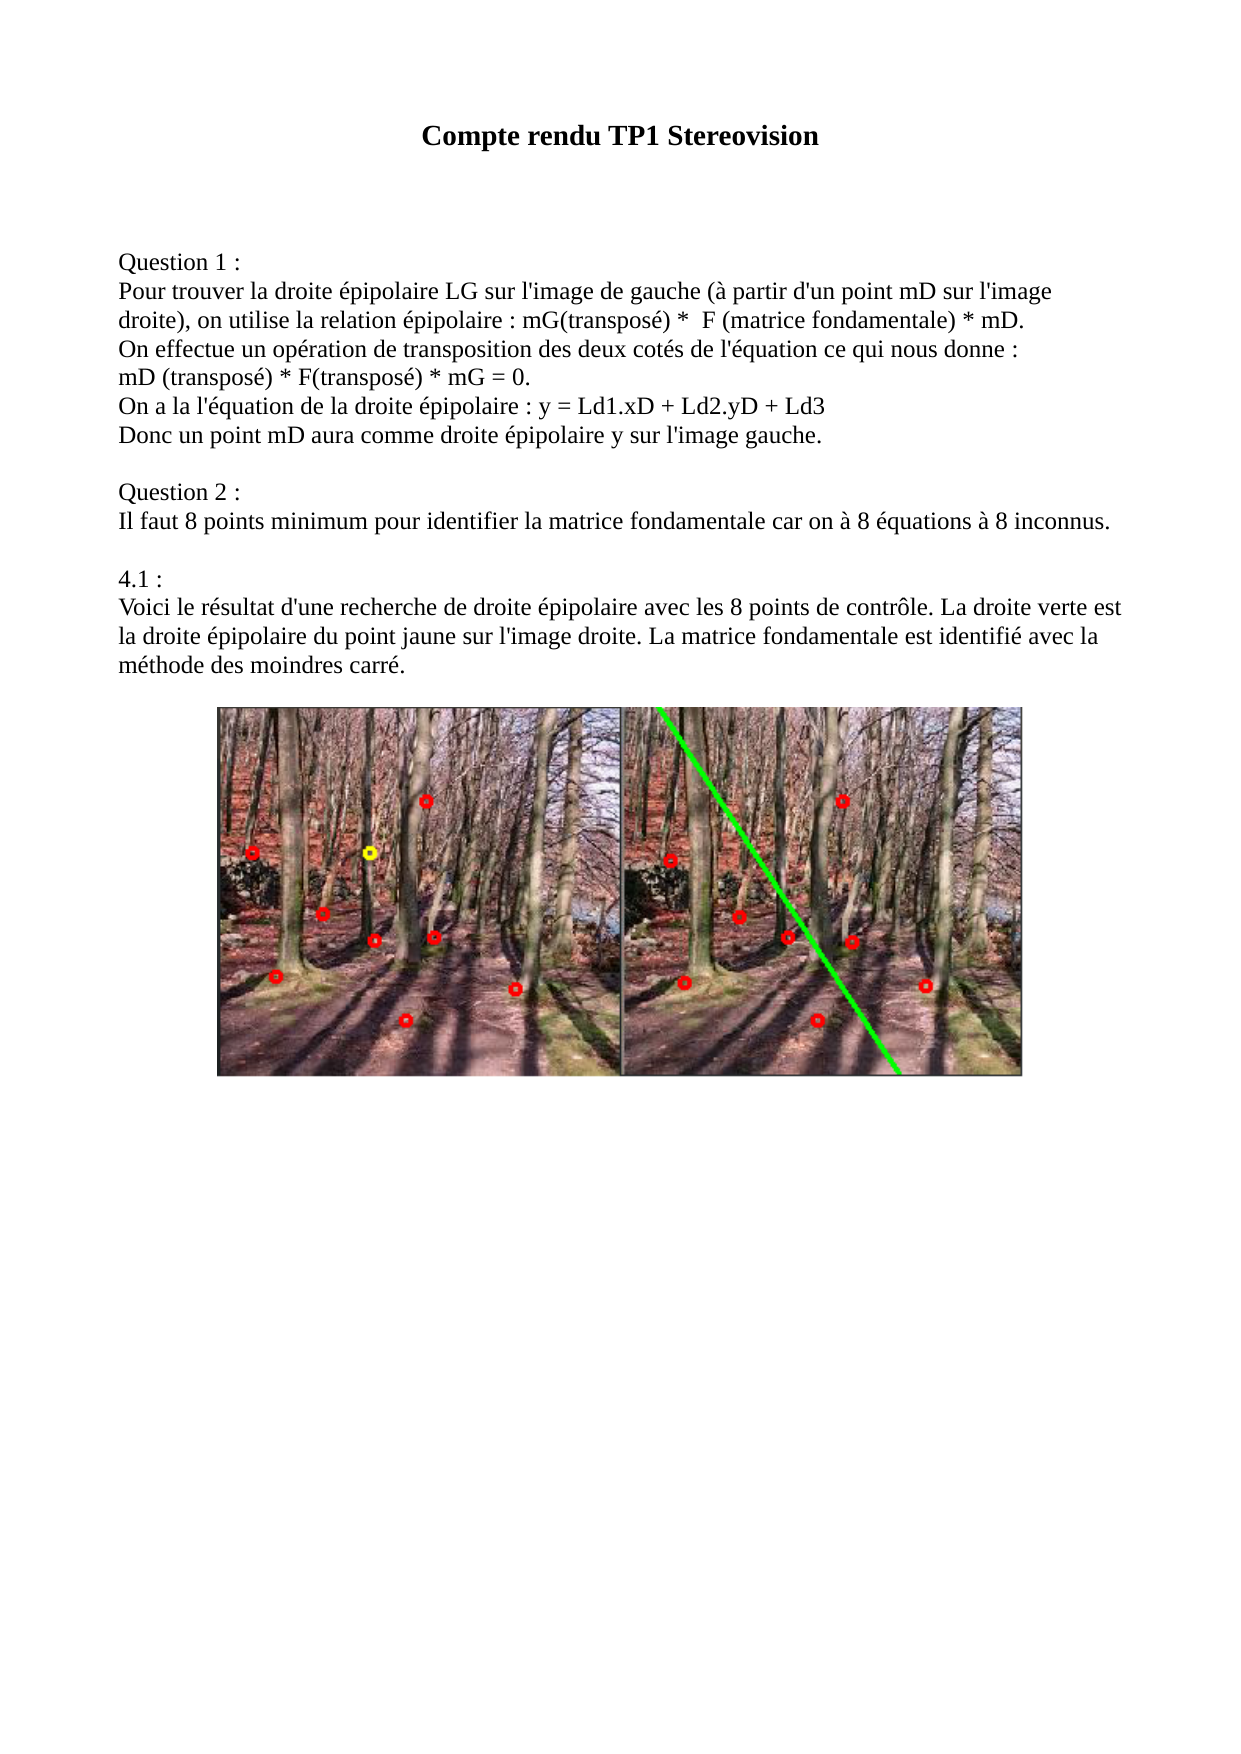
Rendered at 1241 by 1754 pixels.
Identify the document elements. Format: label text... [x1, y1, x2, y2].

text Voici le résultat d'une recherche de droite épipolaire avec les 8 points de contrôle. La droite verte est la droite épipolaire du point jaune sur l'image droite. La matrice fondamentale est identifié avec la méthode des moindres carré. [118, 592, 1122, 679]
text On a la l'équation de la droite épipolaire : y = Ld1.xD + Ld2.yD + Ld3 [118, 391, 1122, 420]
text Question 1 : [118, 247, 1122, 276]
text mD (transposé) * F(transposé) * mG = 0. [118, 362, 1122, 391]
text 4.1 : [118, 564, 1122, 592]
text Pour trouver la droite épipolaire LG sur l'image de gauche (à partir d'un point mD sur l'image droite), on utilise la relation épipolaire : mG(transposé) * F (matrice fondamentale) * mD. [118, 276, 1122, 334]
text Il faut 8 points minimum pour identifier la matrice fondamentale car on à 8 équations à 8 inconnus. [118, 506, 1122, 535]
picture [217, 707, 1024, 1078]
text On effectue un opération de transposition des deux cotés de l'équation ce qui nous donne : [118, 334, 1122, 362]
text Question 2 : [118, 477, 1122, 506]
text Donc un point mD aura comme droite épipolaire y sur l'image gauche. [118, 420, 1122, 449]
text Compte rendu TP1 Stereovision [118, 118, 1122, 152]
